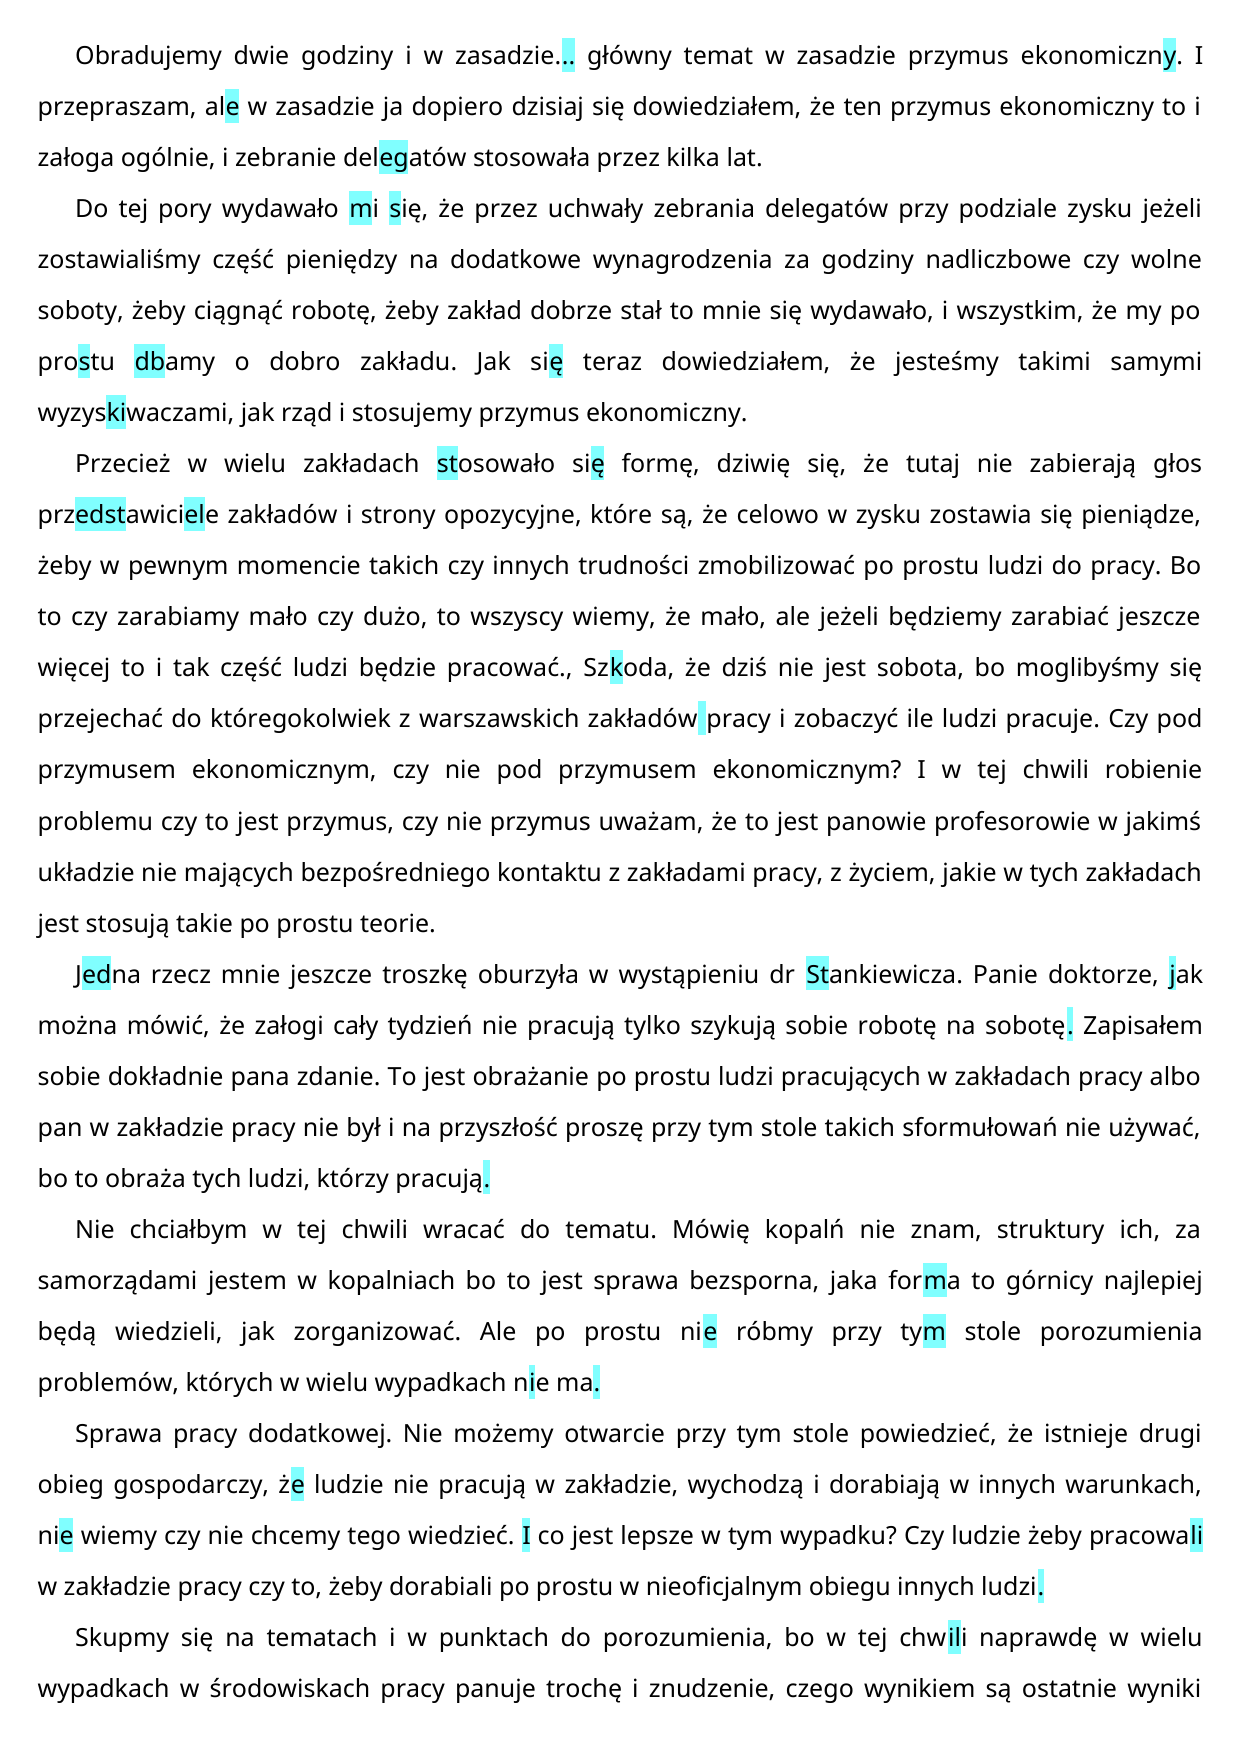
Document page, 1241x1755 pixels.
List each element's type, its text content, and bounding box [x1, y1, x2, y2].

text Sprawa pracy dodatkowej. Nie możemy otwarcie przy tym stole powiedzieć, że istnieje drugi obieg gospodarczy, że ludzie nie pracują w zakładzie, wychodzą i dorabiają w innych warunkach, nie wiemy czy nie chcemy tego wiedzieć. I co jest lepsze w tym wypadku? Czy ludzie żeby pracowali w zakładzie pracy czy to, żeby dorabiali po prostu w nieoficjalnym obiegu innych ludzi. [37, 1416, 1203, 1603]
text Nie chciałbym w tej chwili wracać do tematu. Mówię kopalń nie znam, struktury ich, za samorządami jestem w kopalniach bo to jest sprawa bezsporna, jaka forma to górnicy najlepiej będą wiedzieli, jak zorganizować. Ale po prostu nie róbmy przy tym stole porozumienia problemów, których w wielu wypadkach nie ma. [37, 1211, 1203, 1399]
text Obradujemy dwie godziny i w zasadzie... główny temat w zasadzie przymus ekonomiczny. I przepraszam, ale w zasadzie ja dopiero dzisiaj się dowiedziałem, że ten przymus ekonomiczny to i załoga ogólnie, i zebranie delegatów stosowała przez kilka lat. [37, 37, 1203, 174]
text Do tej pory wydawało mi się, że przez uchwały zebrania delegatów przy podziale zysku jeżeli zostawialiśmy część pieniędzy na dodatkowe wynagrodzenia za godziny nadliczbowe czy wolne soboty, żeby ciągnąć robotę, żeby zakład dobrze stał to mnie się wydawało, i wszystkim, że my po prostu dbamy o dobro zakładu. Jak się teraz dowiedziałem, że jesteśmy takimi samymi wyzyskiwaczami, jak rząd i stosujemy przymus ekonomiczny. [37, 191, 1203, 429]
text Jedna rzecz mnie jeszcze troszkę oburzyła w wystąpieniu dr Stankiewicza. Panie doktorze, jak można mówić, że załogi cały tydzień nie pracują tylko szykują sobie robotę na sobotę. Zapisałem sobie dokładnie pana zdanie. To jest obrażanie po prostu ludzi pracujących w zakładach pracy albo pan w zakładzie pracy nie był i na przyszłość proszę przy tym stole takich sformułowań nie używać, bo to obraża tych ludzi, którzy pracują. [37, 956, 1203, 1194]
text Skupmy się na tematach i w punktach do porozumienia, bo w tej chwili naprawdę w wielu wypadkach w środowiskach pracy panuje trochę i znudzenie, czego wynikiem są ostatnie wyniki [37, 1620, 1203, 1705]
text Przecież w wielu zakładach stosowało się formę, dziwię się, że tutaj nie zabierają głos przedstawiciele zakładów i strony opozycyjne, które są, że celowo w zysku zostawia się pieniądze, żeby w pewnym momencie takich czy innych trudności zmobilizować po prostu ludzi do pracy. Bo to czy zarabiamy mało czy dużo, to wszyscy wiemy, że mało, ale jeżeli będziemy zarabiać jeszcze więcej to i tak część ludzi będzie pracować., Szkoda, że dziś nie jest sobota, bo moglibyśmy się przejechać do któregokolwiek z warszawskich zakładów pracy i zobaczyć ile ludzi pracuje. Czy pod przymusem ekonomicznym, czy nie pod przymusem ekonomicznym? I w tej chwili robienie problemu czy to jest przymus, czy nie przymus uważam, że to jest panowie profesorowie w jakimś układzie nie mających bezpośredniego kontaktu z zakładami pracy, z życiem, jakie w tych zakładach jest stosują takie po prostu teorie. [37, 446, 1203, 939]
